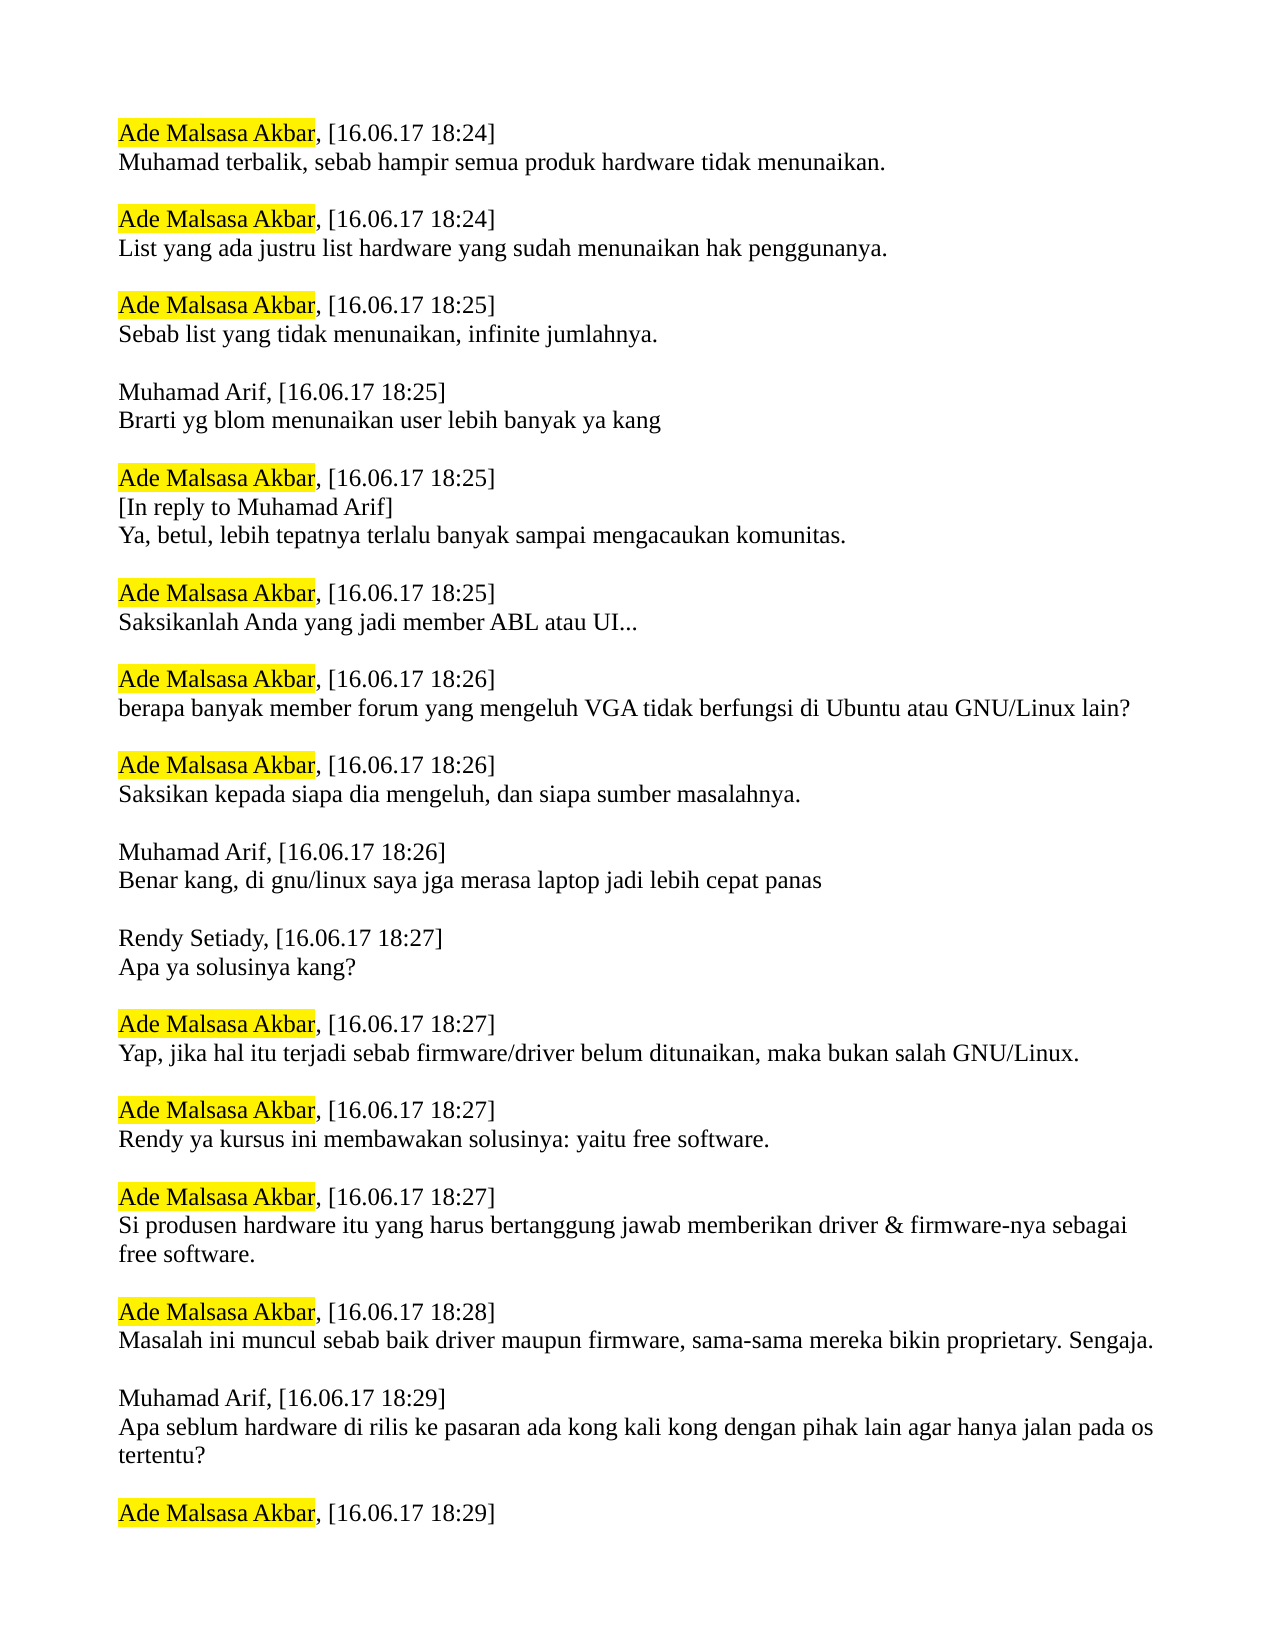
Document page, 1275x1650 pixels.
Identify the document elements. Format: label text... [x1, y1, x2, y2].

text List yang ada justru list hardware yang sudah menunaikan hak penggunanya. [118, 233, 1157, 262]
text Ade Malsasa Akbar, [16.06.17 18:27] [118, 1182, 1157, 1211]
text Ade Malsasa Akbar, [16.06.17 18:24] [118, 118, 1157, 147]
text berapa banyak member forum yang mengeluh VGA tidak berfungsi di Ubuntu atau GNU/Linux lain? [118, 693, 1157, 722]
text Yap, jika hal itu terjadi sebab firmware/driver belum ditunaikan, maka bukan salah GNU/Linux. [118, 1038, 1157, 1067]
text Saksikan kepada siapa dia mengeluh, dan siapa sumber masalahnya. [118, 779, 1157, 808]
text Rendy ya kursus ini membawakan solusinya: yaitu free software. [118, 1124, 1157, 1153]
text Ade Malsasa Akbar, [16.06.17 18:28] [118, 1297, 1157, 1326]
text Muhamad Arif, [16.06.17 18:26] [118, 837, 1157, 866]
text Apa ya solusinya kang? [118, 952, 1157, 981]
text Muhamad Arif, [16.06.17 18:29] [118, 1383, 1157, 1412]
text Muhamad terbalik, sebab hampir semua produk hardware tidak menunaikan. [118, 147, 1157, 176]
text Benar kang, di gnu/linux saya jga merasa laptop jadi lebih cepat panas [118, 866, 1157, 894]
text Apa seblum hardware di rilis ke pasaran ada kong kali kong dengan pihak lain agar hanya jalan pada os tertentu? [118, 1412, 1157, 1469]
text Ade Malsasa Akbar, [16.06.17 18:29] [118, 1498, 1157, 1527]
text Muhamad Arif, [16.06.17 18:25] [118, 377, 1157, 406]
text Masalah ini muncul sebab baik driver maupun firmware, sama-sama mereka bikin proprietary. Sengaja. [118, 1326, 1157, 1354]
text Ade Malsasa Akbar, [16.06.17 18:24] [118, 204, 1157, 233]
text Sebab list yang tidak menunaikan, infinite jumlahnya. [118, 319, 1157, 348]
text Saksikanlah Anda yang jadi member ABL atau UI... [118, 607, 1157, 636]
text Ade Malsasa Akbar, [16.06.17 18:25] [118, 578, 1157, 607]
text Ade Malsasa Akbar, [16.06.17 18:26] [118, 751, 1157, 779]
text Ya, betul, lebih tepatnya terlalu banyak sampai mengacaukan komunitas. [118, 521, 1157, 549]
text Si produsen hardware itu yang harus bertanggung jawab memberikan driver & firmware-nya sebagai free software. [118, 1211, 1157, 1268]
text Ade Malsasa Akbar, [16.06.17 18:26] [118, 664, 1157, 693]
text Ade Malsasa Akbar, [16.06.17 18:27] [118, 1096, 1157, 1124]
text Rendy Setiady, [16.06.17 18:27] [118, 923, 1157, 952]
text Ade Malsasa Akbar, [16.06.17 18:25] [118, 291, 1157, 319]
text Brarti yg blom menunaikan user lebih banyak ya kang [118, 406, 1157, 434]
text Ade Malsasa Akbar, [16.06.17 18:27] [118, 1009, 1157, 1038]
text [In reply to Muhamad Arif] [118, 492, 1157, 521]
text Ade Malsasa Akbar, [16.06.17 18:25] [118, 463, 1157, 492]
